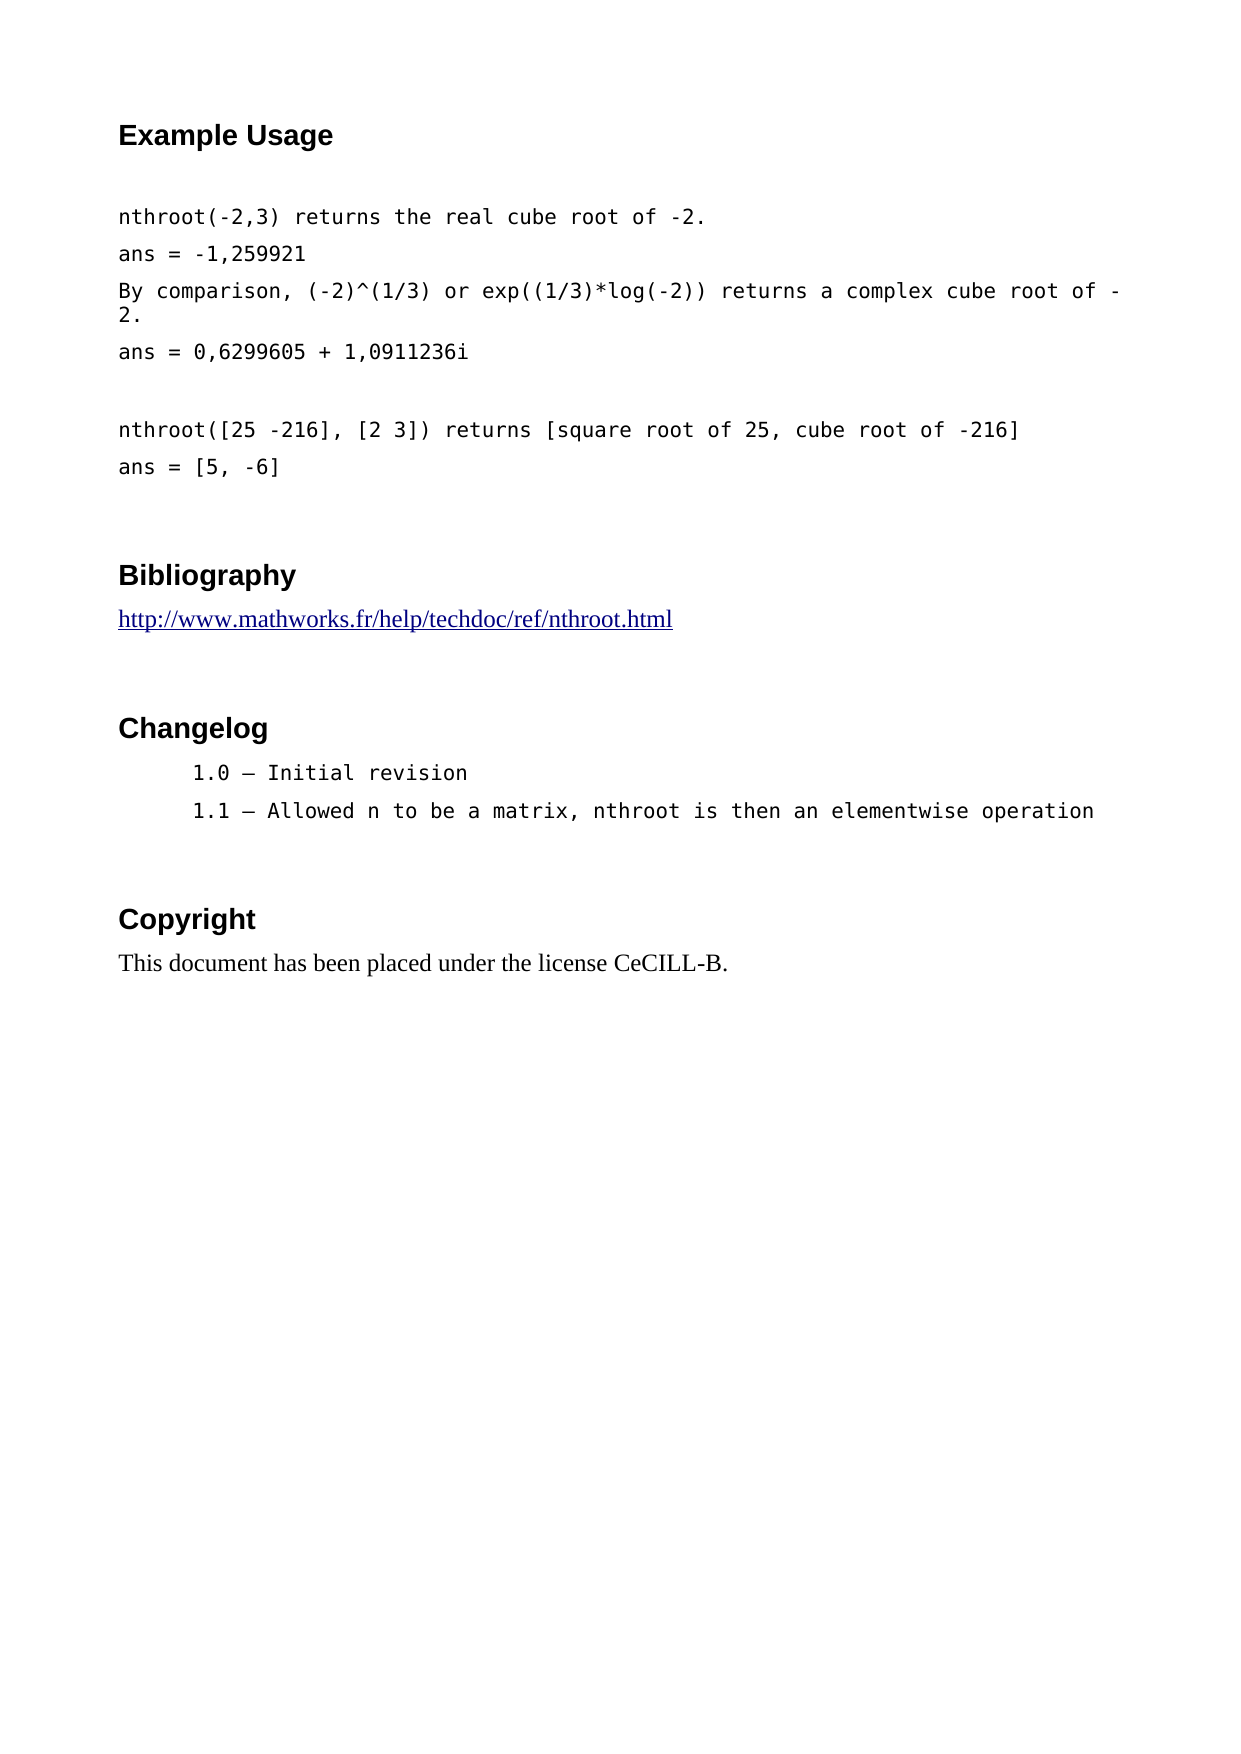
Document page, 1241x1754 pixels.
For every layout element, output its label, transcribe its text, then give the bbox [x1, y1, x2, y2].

text ans = [5, -6] [118, 455, 1122, 479]
subtitle Changelog [118, 711, 1122, 745]
text ans = -1,259921 [118, 242, 1122, 266]
subtitle Example Usage [118, 118, 1122, 152]
text 1.1 – Allowed n to be a matrix, nthroot is then an elementwise operation [118, 799, 1122, 823]
subtitle Copyright [118, 902, 1122, 935]
text 1.0 – Initial revision [118, 757, 1122, 786]
text nthroot(-2,3) returns the real cube root of -2. [118, 205, 1122, 230]
text ans = 0,6299605 + 1,0911236i [118, 340, 1122, 364]
text nthroot([25 -216], [2 3]) returns [square root of 25, cube root of -216] [118, 418, 1122, 442]
text This document has been placed under the license CeCILL-B. [118, 948, 1122, 976]
text By comparison, (-2)^(1/3) or exp((1/3)*log(-2)) returns a complex cube root of -2. [118, 279, 1122, 327]
text http://www.mathworks.fr/help/techdoc/ref/nthroot.html [118, 604, 1122, 633]
subtitle Bibliography [118, 558, 1122, 591]
